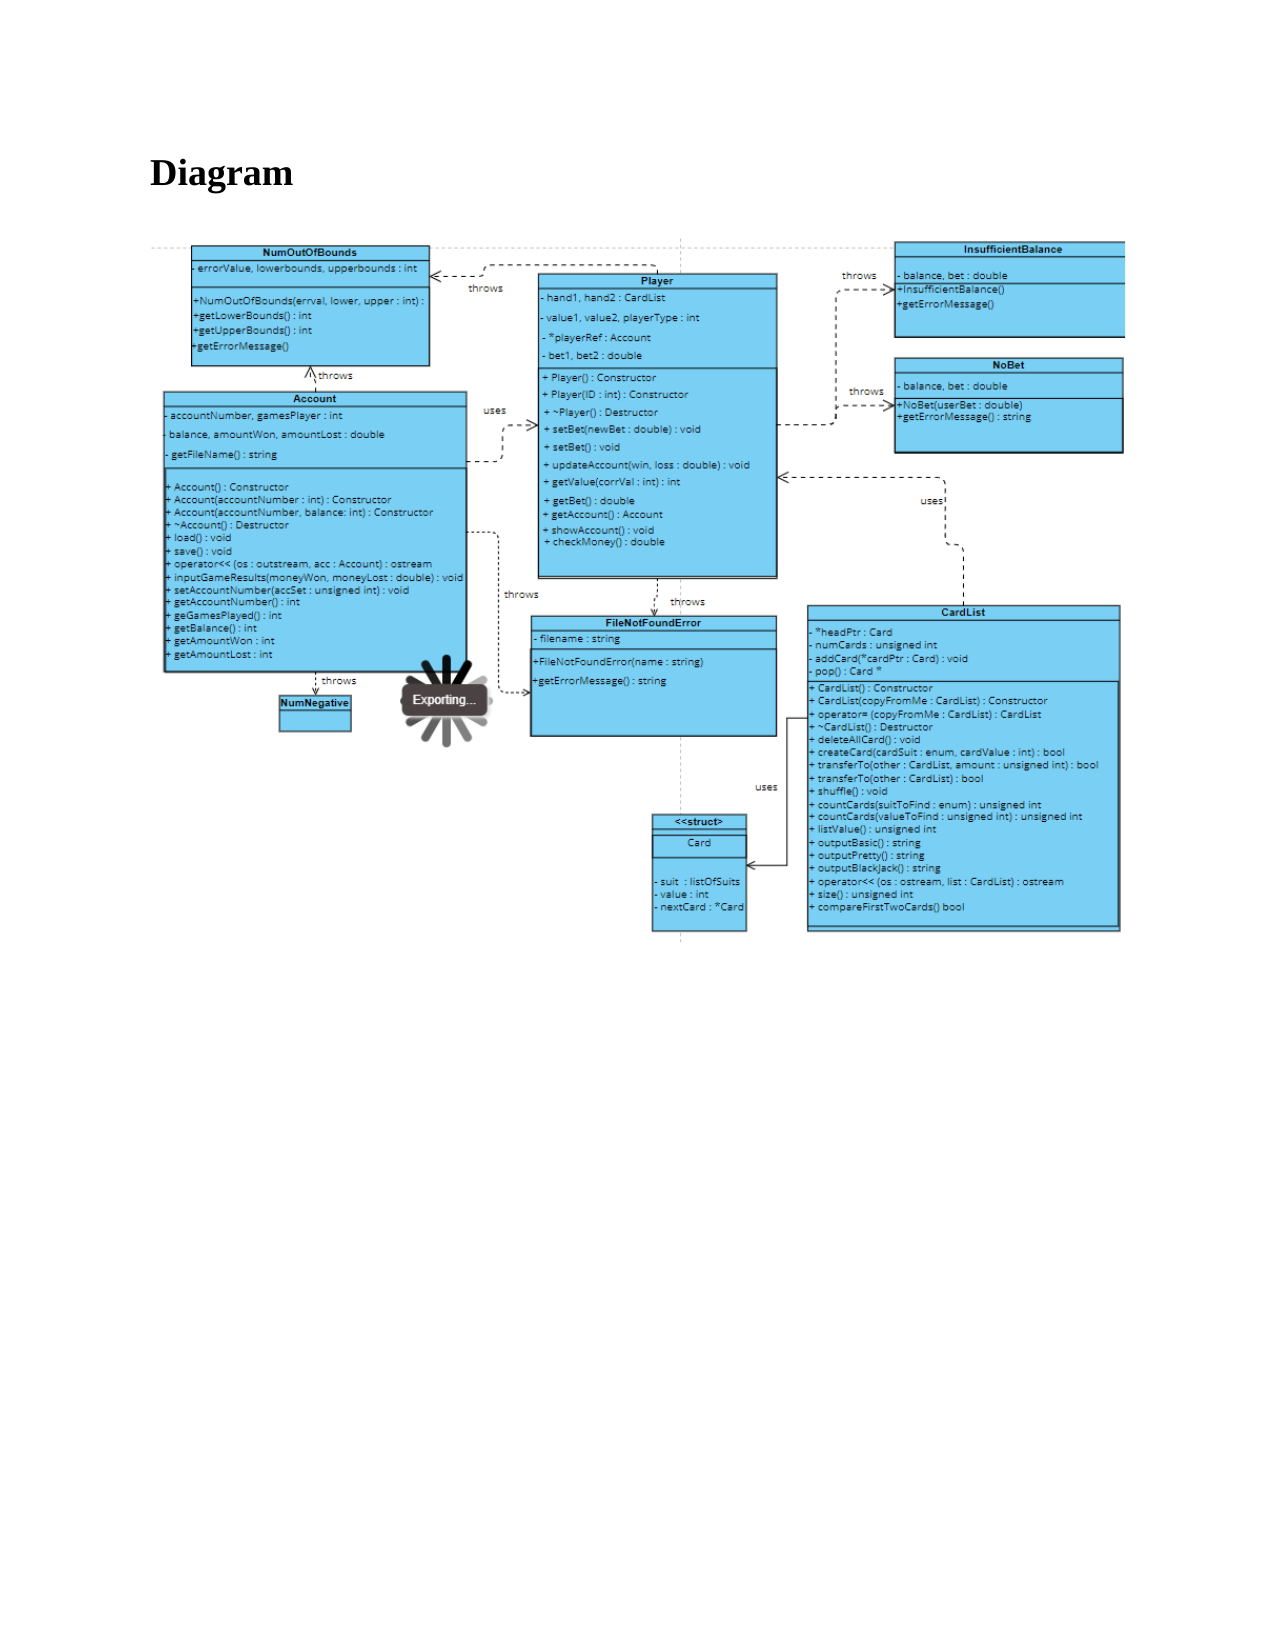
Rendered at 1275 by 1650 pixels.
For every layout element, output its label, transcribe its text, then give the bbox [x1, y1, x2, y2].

picture [150, 237, 1125, 942]
subtitle Diagram [150, 150, 1125, 194]
